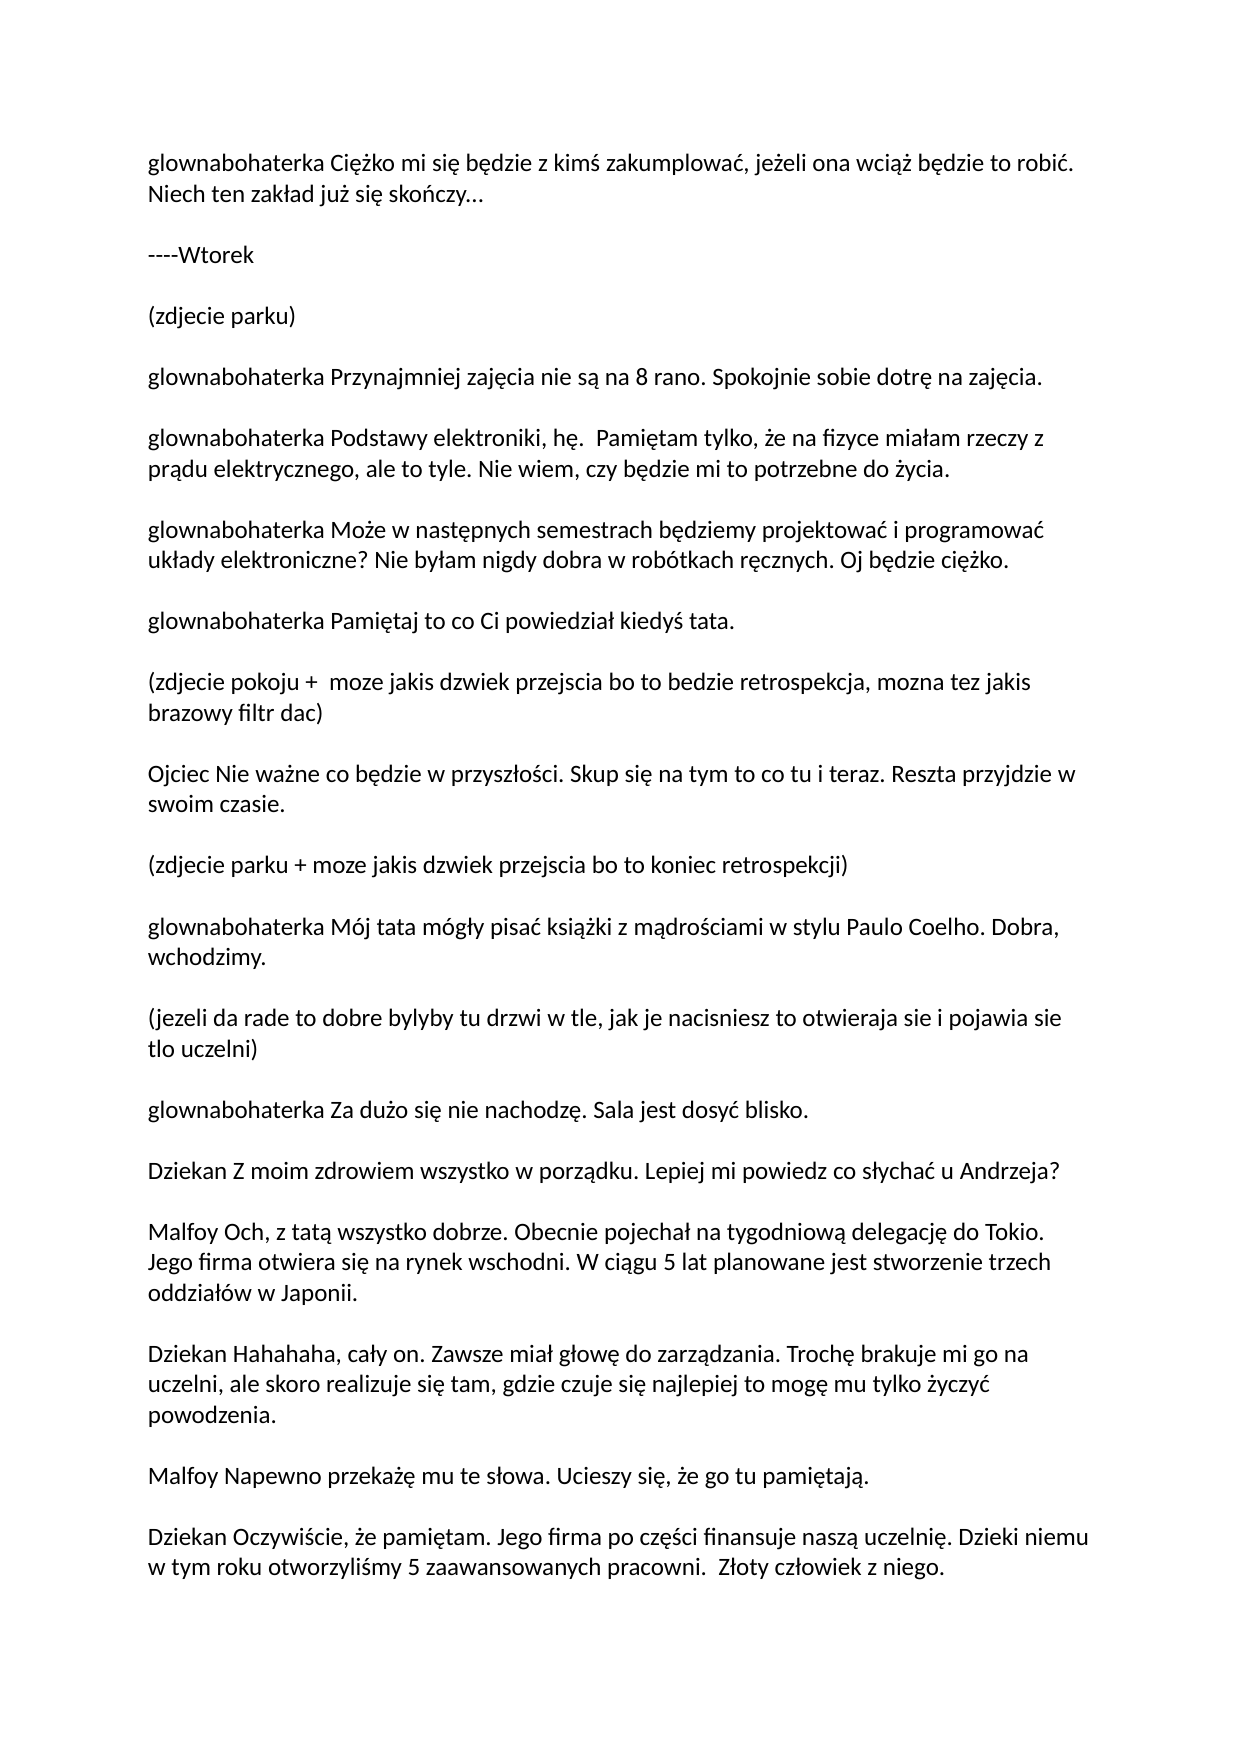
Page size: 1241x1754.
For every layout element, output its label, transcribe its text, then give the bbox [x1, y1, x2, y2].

text glownabohaterka Może w następnych semestrach będziemy projektować i programować układy elektroniczne? Nie byłam nigdy dobra w robótkach ręcznych. Oj będzie ciężko. [148, 514, 1093, 575]
text Ojciec Nie ważne co będzie w przyszłości. Skup się na tym to co tu i teraz. Reszta przyjdzie w swoim czasie. [148, 758, 1093, 819]
text Malfoy Napewno przekażę mu te słowa. Ucieszy się, że go tu pamiętają. [148, 1460, 1093, 1491]
text Dziekan Z moim zdrowiem wszystko w porządku. Lepiej mi powiedz co słychać u Andrzeja? [148, 1155, 1093, 1185]
text glownabohaterka Podstawy elektroniki, hę. Pamiętam tylko, że na fizyce miałam rzeczy z prądu elektrycznego, ale to tyle. Nie wiem, czy będzie mi to potrzebne do życia. [148, 422, 1093, 483]
text (zdjecie pokoju + moze jakis dzwiek przejscia bo to bedzie retrospekcja, mozna tez jakis brazowy filtr dac) [148, 666, 1093, 727]
text glownabohaterka Pamiętaj to co Ci powiedział kiedyś tata. [148, 605, 1093, 636]
text ----Wtorek [148, 239, 1093, 270]
text (zdjecie parku + moze jakis dzwiek przejscia bo to koniec retrospekcji) [148, 849, 1093, 880]
text (jezeli da rade to dobre bylyby tu drzwi w tle, jak je nacisniesz to otwieraja sie i pojawia sie tlo uczelni) [148, 1002, 1093, 1063]
text glownabohaterka Mój tata mógły pisać książki z mądrościami w stylu Paulo Coelho. Dobra, wchodzimy. [148, 911, 1093, 972]
text glownabohaterka Za dużo się nie nachodzę. Sala jest dosyć blisko. [148, 1094, 1093, 1124]
text Dziekan Oczywiście, że pamiętam. Jego firma po części finansuje naszą uczelnię. Dzieki niemu w tym roku otworzyliśmy 5 zaawansowanych pracowni. Złoty człowiek z niego. [148, 1521, 1093, 1582]
text (zdjecie parku) [148, 300, 1093, 331]
text Malfoy Och, z tatą wszystko dobrze. Obecnie pojechał na tygodniową delegację do Tokio. Jego firma otwiera się na rynek wschodni. W ciągu 5 lat planowane jest stworzenie trzech oddziałów w Japonii. [148, 1216, 1093, 1307]
text glownabohaterka Ciężko mi się będzie z kimś zakumplować, jeżeli ona wciąż będzie to robić. Niech ten zakład już się skończy... [148, 148, 1093, 209]
text Dziekan Hahahaha, cały on. Zawsze miał głowę do zarządzania. Trochę brakuje mi go na uczelni, ale skoro realizuje się tam, gdzie czuje się najlepiej to mogę mu tylko życzyć powodzenia. [148, 1338, 1093, 1429]
text glownabohaterka Przynajmniej zajęcia nie są na 8 rano. Spokojnie sobie dotrę na zajęcia. [148, 361, 1093, 392]
